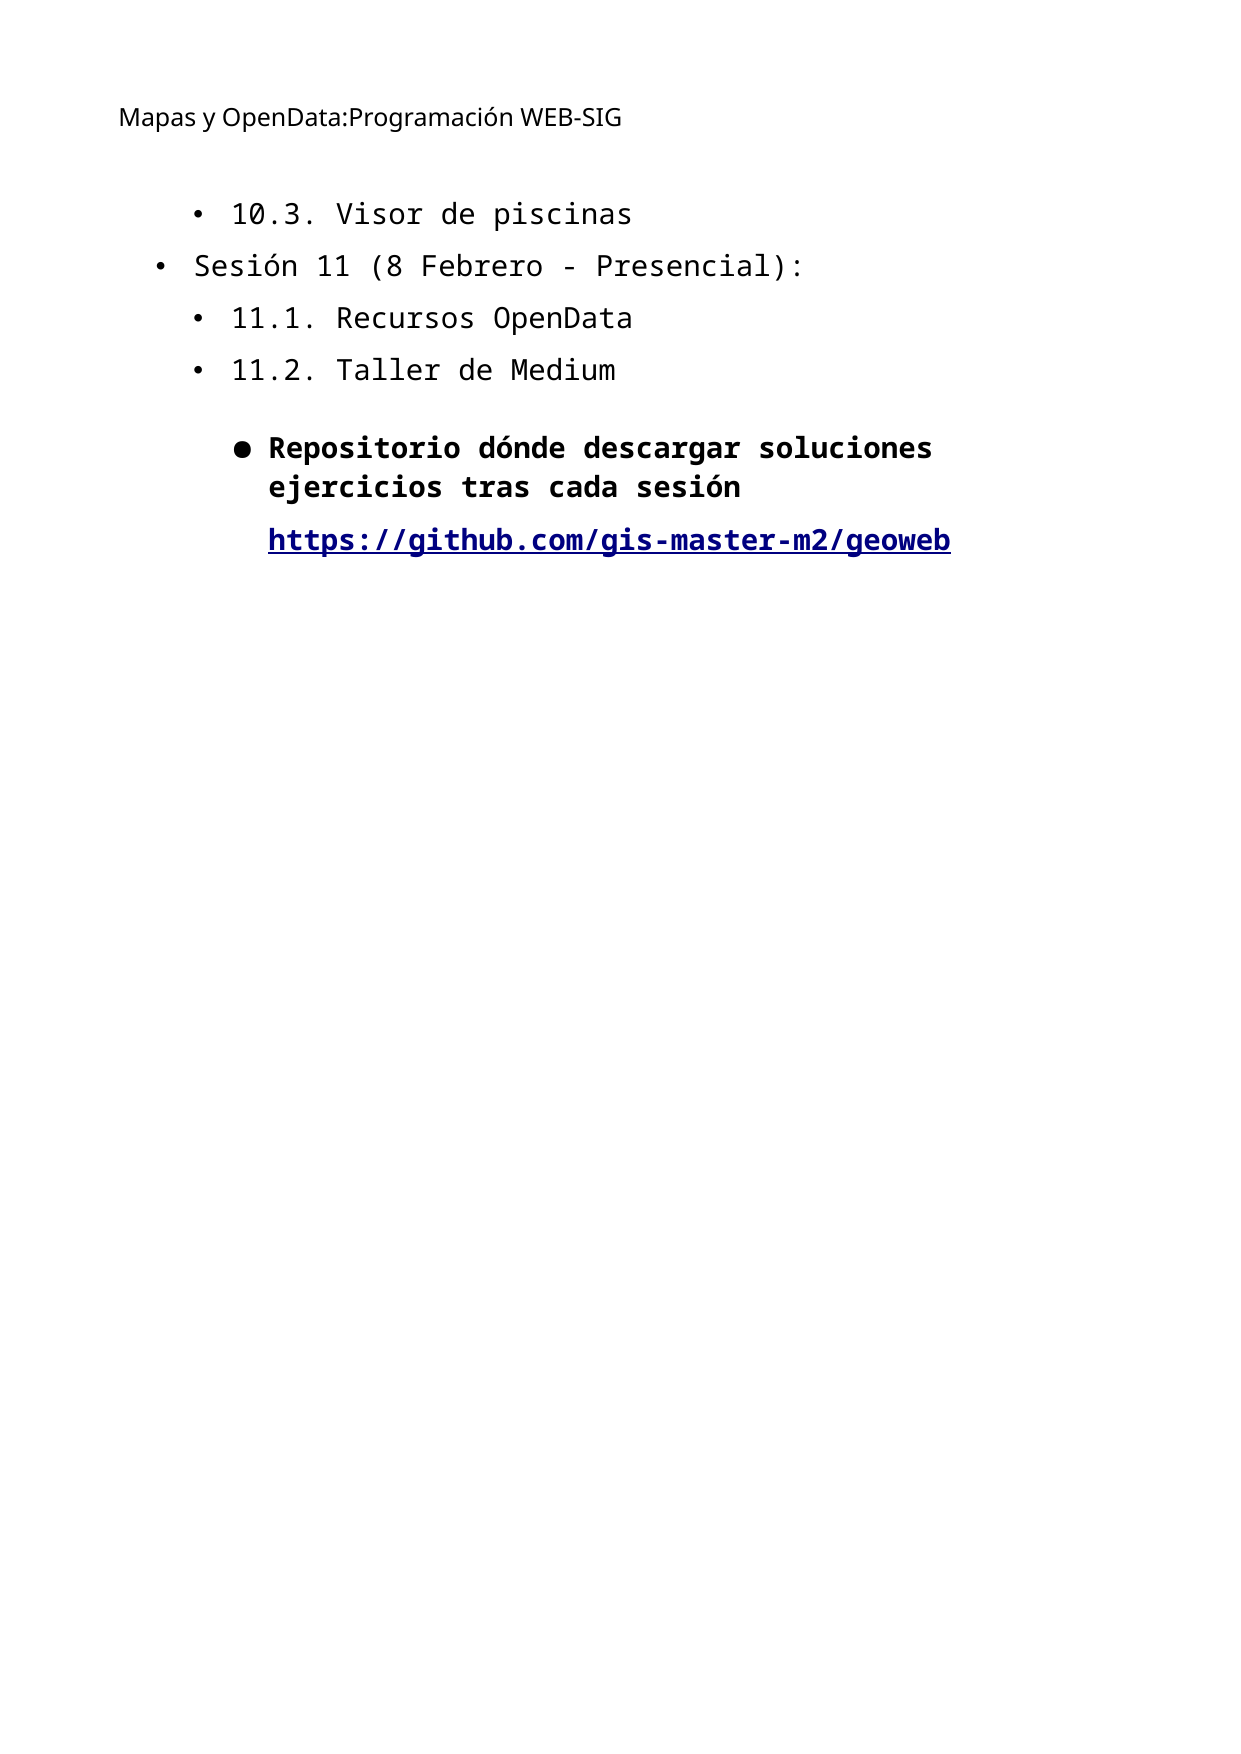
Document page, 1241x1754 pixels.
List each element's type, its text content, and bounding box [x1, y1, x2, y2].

list Sesión 11 (8 Febrero - Presencial): [156, 245, 1122, 285]
list 10.3. Visor de piscinas [193, 193, 1122, 233]
list 11.2. Taller de Medium [193, 350, 1122, 389]
list 11.1. Recursos OpenData [193, 297, 1122, 337]
text https://github.com/gis-master-m2/geoweb [118, 519, 1122, 558]
list Repositorio dónde descargar soluciones ejercicios tras cada sesión [231, 427, 1122, 506]
